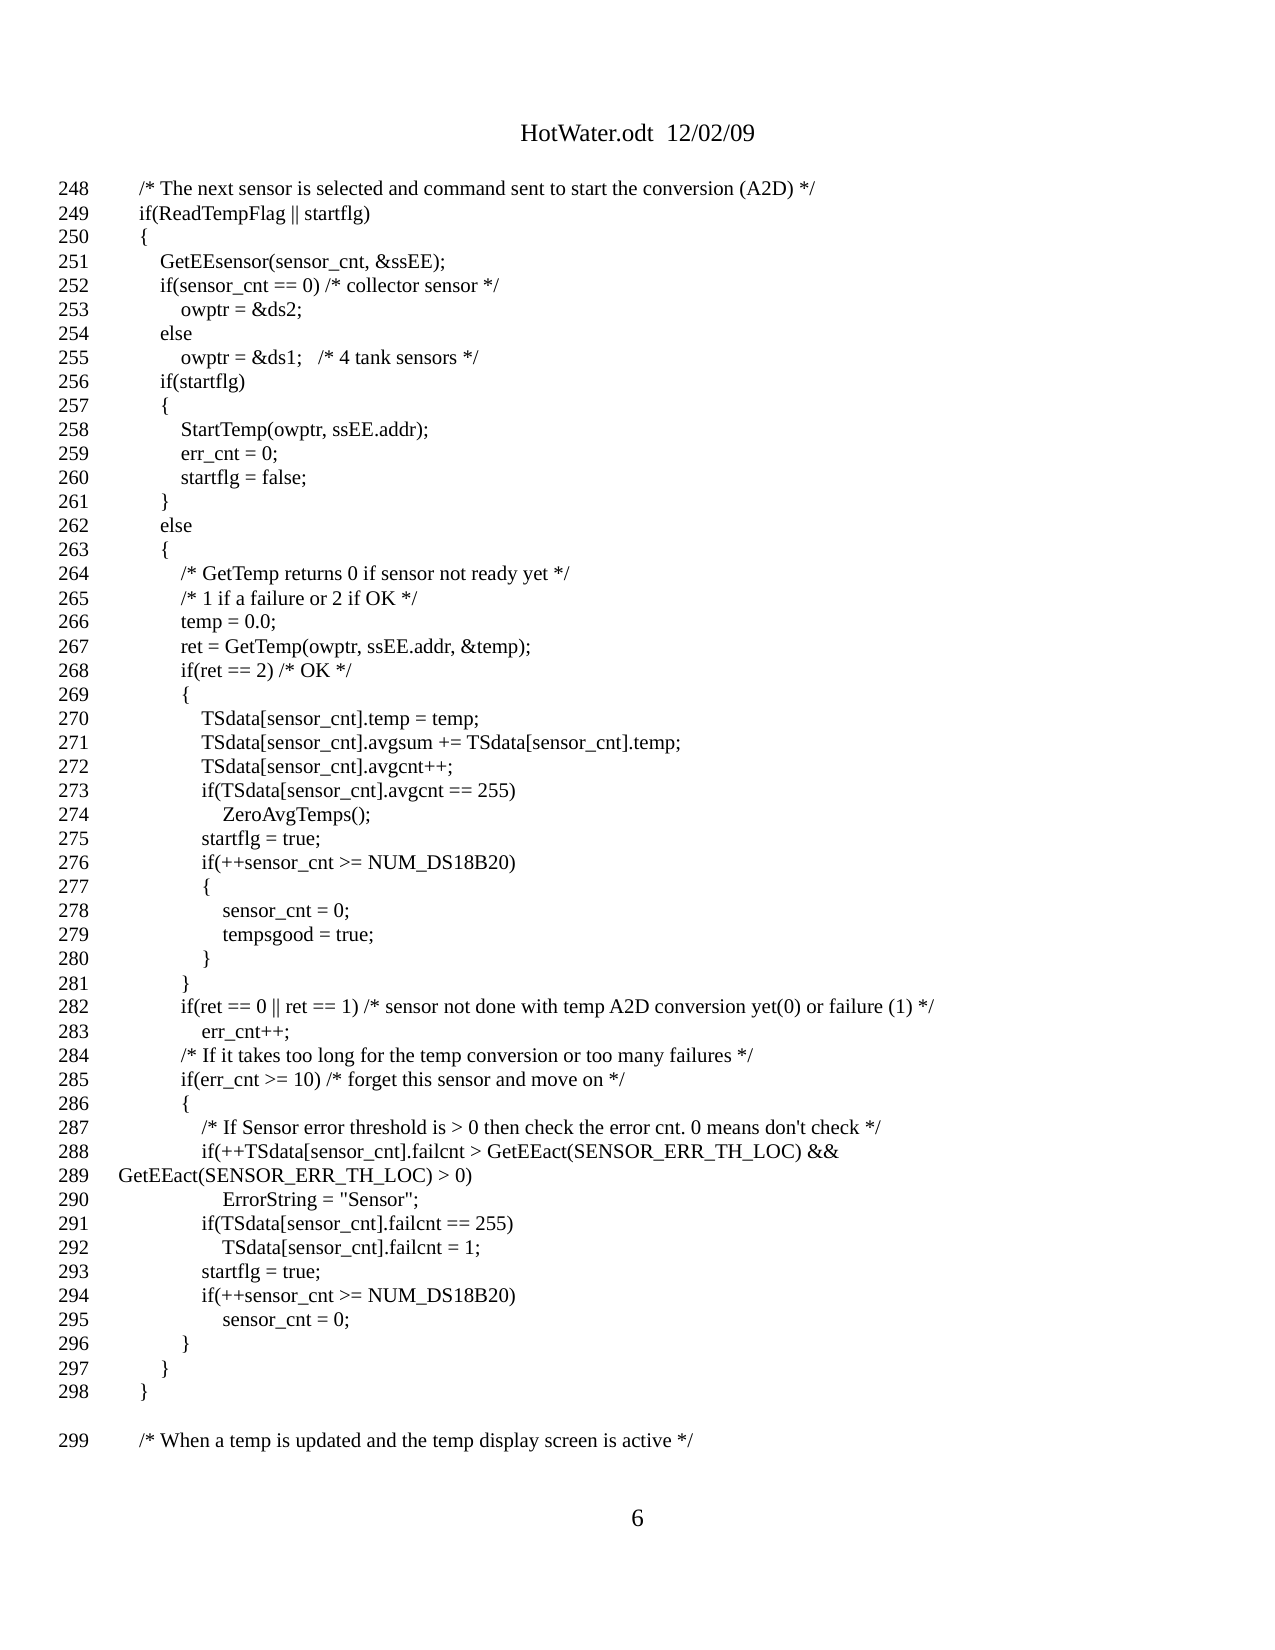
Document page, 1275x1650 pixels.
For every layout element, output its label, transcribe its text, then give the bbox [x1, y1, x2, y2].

text if(sensor_cnt == 0) /* collector sensor */ [118, 273, 1157, 297]
text err_cnt++; [118, 1018, 1157, 1043]
text /* If Sensor error threshold is > 0 then check the error cnt. 0 means don't check */ [118, 1115, 1157, 1139]
text StartTemp(owptr, ssEE.addr); [118, 417, 1157, 441]
text } [118, 1355, 1157, 1379]
text owptr = &ds2; [118, 297, 1157, 321]
text } [118, 970, 1157, 994]
text /* 1 if a failure or 2 if OK */ [118, 585, 1157, 609]
text if(++sensor_cnt >= NUM_DS18B20) [118, 1283, 1157, 1307]
text sensor_cnt = 0; [118, 898, 1157, 922]
text /* If it takes too long for the temp conversion or too many failures */ [118, 1043, 1157, 1067]
text if(err_cnt >= 10) /* forget this sensor and move on */ [118, 1067, 1157, 1091]
text else [118, 513, 1157, 537]
text } [118, 1331, 1157, 1355]
text } [118, 489, 1157, 513]
text TSdata[sensor_cnt].avgcnt++; [118, 754, 1157, 778]
text TSdata[sensor_cnt].avgsum += TSdata[sensor_cnt].temp; [118, 730, 1157, 754]
text if(startflg) [118, 369, 1157, 393]
text /* The next sensor is selected and command sent to start the conversion (A2D) */ [118, 176, 1157, 200]
text } [118, 946, 1157, 970]
text sensor_cnt = 0; [118, 1307, 1157, 1331]
text } [118, 1379, 1157, 1403]
text { [118, 537, 1157, 561]
text else [118, 321, 1157, 345]
text startflg = false; [118, 465, 1157, 489]
text tempsgood = true; [118, 922, 1157, 946]
text /* When a temp is updated and the temp display screen is active */ [118, 1428, 1157, 1452]
text { [118, 874, 1157, 898]
text if(TSdata[sensor_cnt].failcnt == 255) [118, 1211, 1157, 1235]
text /* GetTemp returns 0 if sensor not ready yet */ [118, 561, 1157, 585]
text ret = GetTemp(owptr, ssEE.addr, &temp); [118, 633, 1157, 658]
text err_cnt = 0; [118, 441, 1157, 465]
text { [118, 1091, 1157, 1115]
text if(++sensor_cnt >= NUM_DS18B20) [118, 850, 1157, 874]
text if(ret == 2) /* OK */ [118, 658, 1157, 682]
text ErrorString = "Sensor"; [118, 1187, 1157, 1211]
text startflg = true; [118, 1259, 1157, 1283]
text temp = 0.0; [118, 609, 1157, 633]
text GetEEsensor(sensor_cnt, &ssEE); [118, 248, 1157, 273]
text ZeroAvgTemps(); [118, 802, 1157, 826]
text { [118, 224, 1157, 248]
text { [118, 682, 1157, 706]
text TSdata[sensor_cnt].temp = temp; [118, 706, 1157, 730]
text if(++TSdata[sensor_cnt].failcnt > GetEEact(SENSOR_ERR_TH_LOC) && GetEEact(SENSOR_ERR_TH_LOC) > 0) [118, 1139, 1157, 1187]
text if(TSdata[sensor_cnt].avgcnt == 255) [118, 778, 1157, 802]
text if(ret == 0 || ret == 1) /* sensor not done with temp A2D conversion yet(0) or failure (1) */ [118, 994, 1157, 1018]
text { [118, 393, 1157, 417]
text startflg = true; [118, 826, 1157, 850]
text TSdata[sensor_cnt].failcnt = 1; [118, 1235, 1157, 1259]
text owptr = &ds1; /* 4 tank sensors */ [118, 345, 1157, 369]
text if(ReadTempFlag || startflg) [118, 200, 1157, 224]
